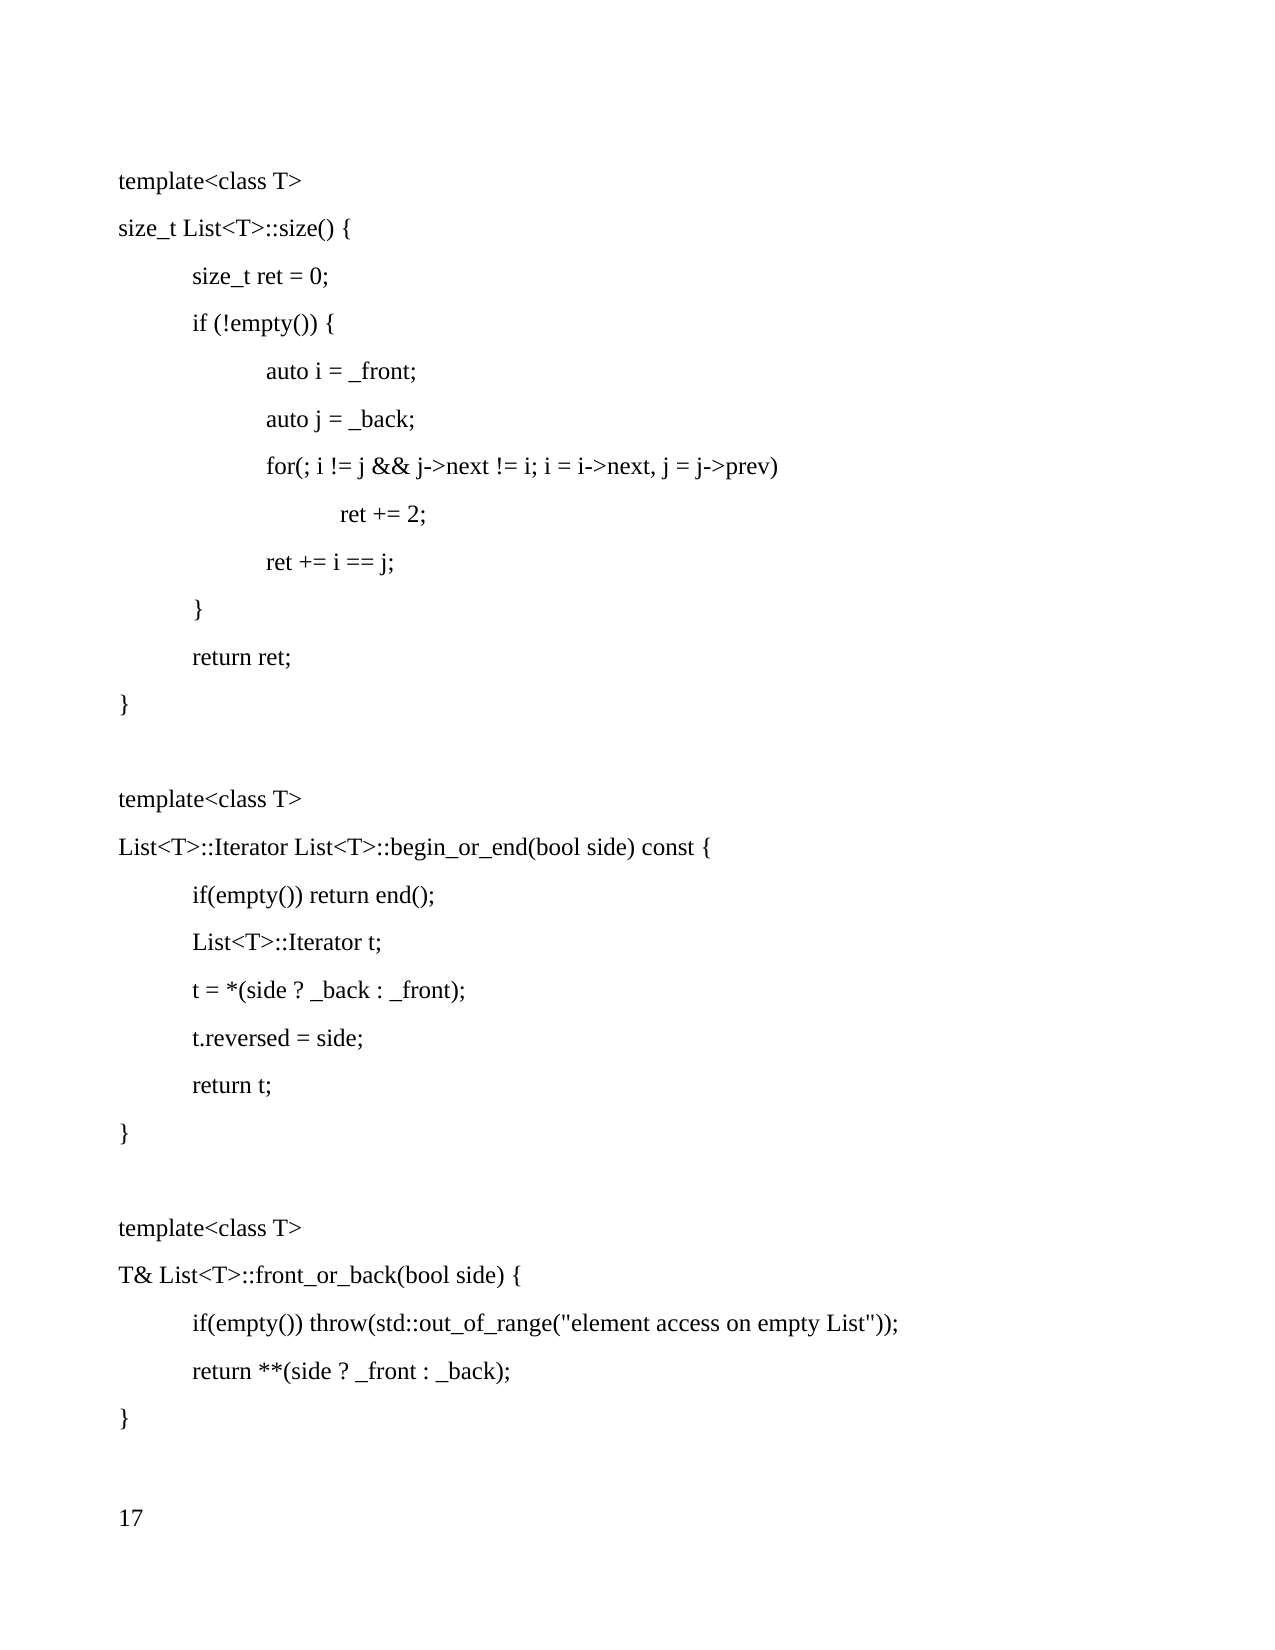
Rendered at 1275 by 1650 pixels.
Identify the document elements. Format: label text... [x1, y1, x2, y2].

text if(empty()) return end(); [118, 880, 1157, 908]
text } [118, 1118, 1157, 1147]
text auto j = _back; [118, 404, 1157, 432]
text if (!empty()) { [118, 308, 1157, 337]
text } [118, 594, 1157, 623]
text List<T>::Iterator t; [118, 927, 1157, 956]
text template<class T> [118, 784, 1157, 813]
text t = *(side ? _back : _front); [118, 975, 1157, 1004]
text ret += i == j; [118, 547, 1157, 575]
text auto i = _front; [118, 356, 1157, 385]
text t.reversed = side; [118, 1023, 1157, 1051]
text template<class T> [118, 166, 1157, 194]
text size_t List<T>::size() { [118, 213, 1157, 242]
text List<T>::Iterator List<T>::begin_or_end(bool side) const { [118, 832, 1157, 861]
text ret += 2; [118, 499, 1157, 528]
text T& List<T>::front_or_back(bool side) { [118, 1261, 1157, 1289]
text if(empty()) throw(std::out_of_range("element access on empty List")); [118, 1308, 1157, 1337]
text return ret; [118, 642, 1157, 671]
text size_t ret = 0; [118, 261, 1157, 290]
text for(; i != j && j->next != i; i = i->next, j = j->prev) [118, 451, 1157, 480]
text return **(side ? _front : _back); [118, 1356, 1157, 1384]
text } [118, 689, 1157, 718]
text return t; [118, 1070, 1157, 1099]
text } [118, 1403, 1157, 1432]
text template<class T> [118, 1213, 1157, 1242]
